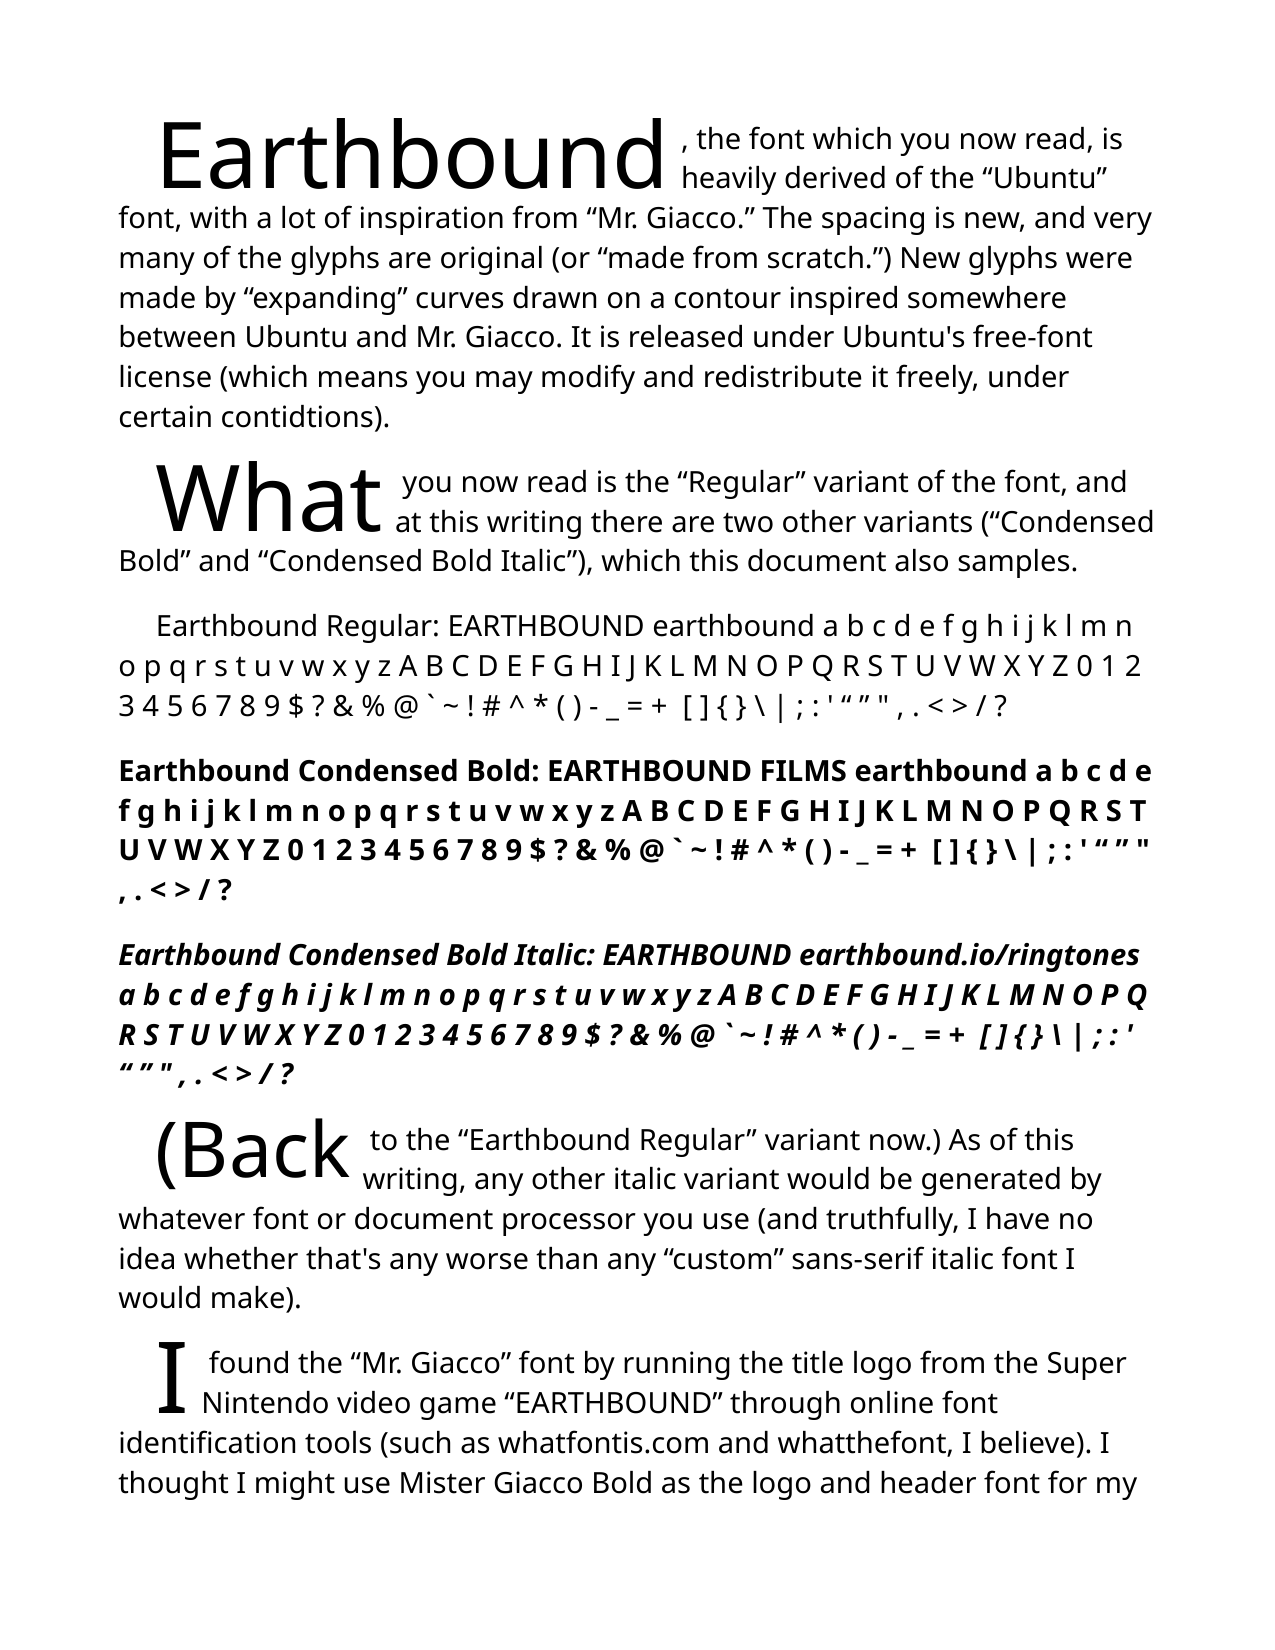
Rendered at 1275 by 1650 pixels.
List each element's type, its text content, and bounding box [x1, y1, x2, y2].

text Earthbound Condensed Bold: EARTHBOUND FILMS earthbound a b c d e f g h i j k l m n o p q r s t u v w x y z A B C D E F G H I J K L M N O P Q R S T U V W X Y Z 0 1 2 3 4 5 6 7 8 9 $ ? & % @ ` ~ ! # ^ * ( ) - _ = + [ ] { } \ | ; : ' “ ” " , . < > / ? [118, 750, 1157, 909]
text Earthbound Condensed Bold Italic: EARTHBOUND earthbound.io/ringtones a b c d e f g h i j k l m n o p q r s t u v w x y z A B C D E F G H I J K L M N O P Q R S T U V W X Y Z 0 1 2 3 4 5 6 7 8 9 $ ? & % @ ` ~ ! # ^ * ( ) - _ = + [ ] { } \ | ; : ' “ ” " , . < > / ? [118, 934, 1157, 1093]
text Earthbound, the font which you now read, is heavily derived of the “Ubuntu” font, with a lot of inspiration from “Mr. Giacco.” The spacing is new, and very many of the glyphs are original (or “made from scratch.”) New glyphs were made by “expanding” curves drawn on a contour inspired somewhere between Ubuntu and Mr. Giacco. It is released under Ubuntu's free-font license (which means you may modify and redistribute it freely, under certain contidtions). [118, 118, 1157, 436]
text What you now read is the “Regular” variant of the font, and at this writing there are two other variants (“Condensed Bold” and “Condensed Bold Italic”), which this document also samples. [118, 461, 1157, 580]
text (Back to the “Earthbound Regular” variant now.) As of this writing, any other italic variant would be generated by whatever font or document processor you use (and truthfully, I have no idea whether that's any worse than any “custom” sans-serif italic font I would make). [118, 1119, 1157, 1317]
text I found the “Mr. Giacco” font by running the title logo from the Super Nintendo video game “EARTHBOUND” through online font identification tools (such as whatfontis.com and whatthefont, I believe). I thought I might use Mister Giacco Bold as the logo and header font for my [118, 1343, 1157, 1502]
text Earthbound Regular: EARTHBOUND earthbound a b c d e f g h i j k l m n o p q r s t u v w x y z A B C D E F G H I J K L M N O P Q R S T U V W X Y Z 0 1 2 3 4 5 6 7 8 9 $ ? & % @ ` ~ ! # ^ * ( ) - _ = + [ ] { } \ | ; : ' “ ” " , . < > / ? [118, 606, 1157, 725]
